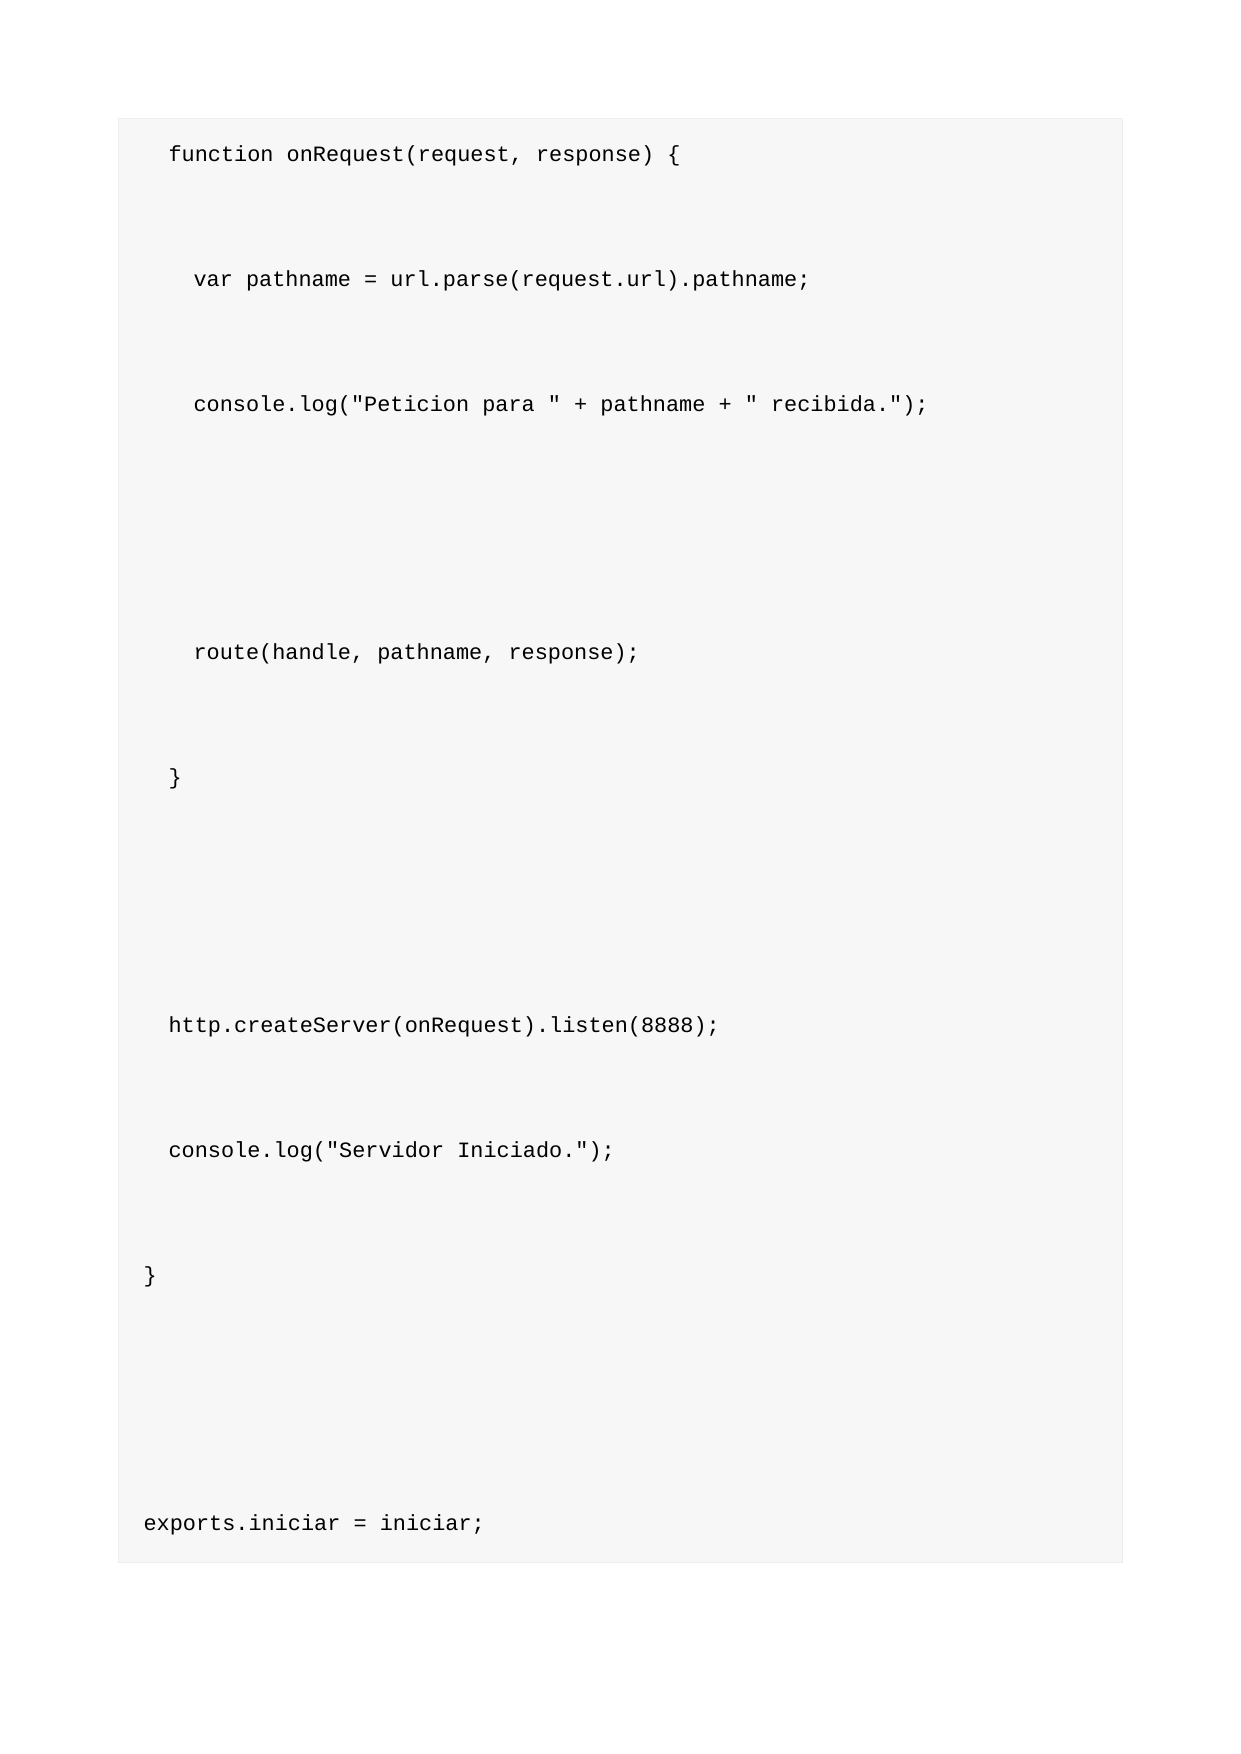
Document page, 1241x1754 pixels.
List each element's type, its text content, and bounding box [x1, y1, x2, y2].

text var pathname = url.parse(request.url).pathname; [119, 243, 1122, 293]
text function onRequest(request, response) { [119, 119, 1122, 168]
text } [119, 1239, 1122, 1289]
text console.log("Servidor Iniciado."); [119, 1114, 1122, 1164]
text route(handle, pathname, response); [119, 616, 1122, 666]
text exports.iniciar = iniciar; [119, 1487, 1122, 1562]
text console.log("Peticion para " + pathname + " recibida."); [119, 368, 1122, 418]
text } [119, 741, 1122, 791]
text http.createServer(onRequest).listen(8888); [119, 989, 1122, 1039]
